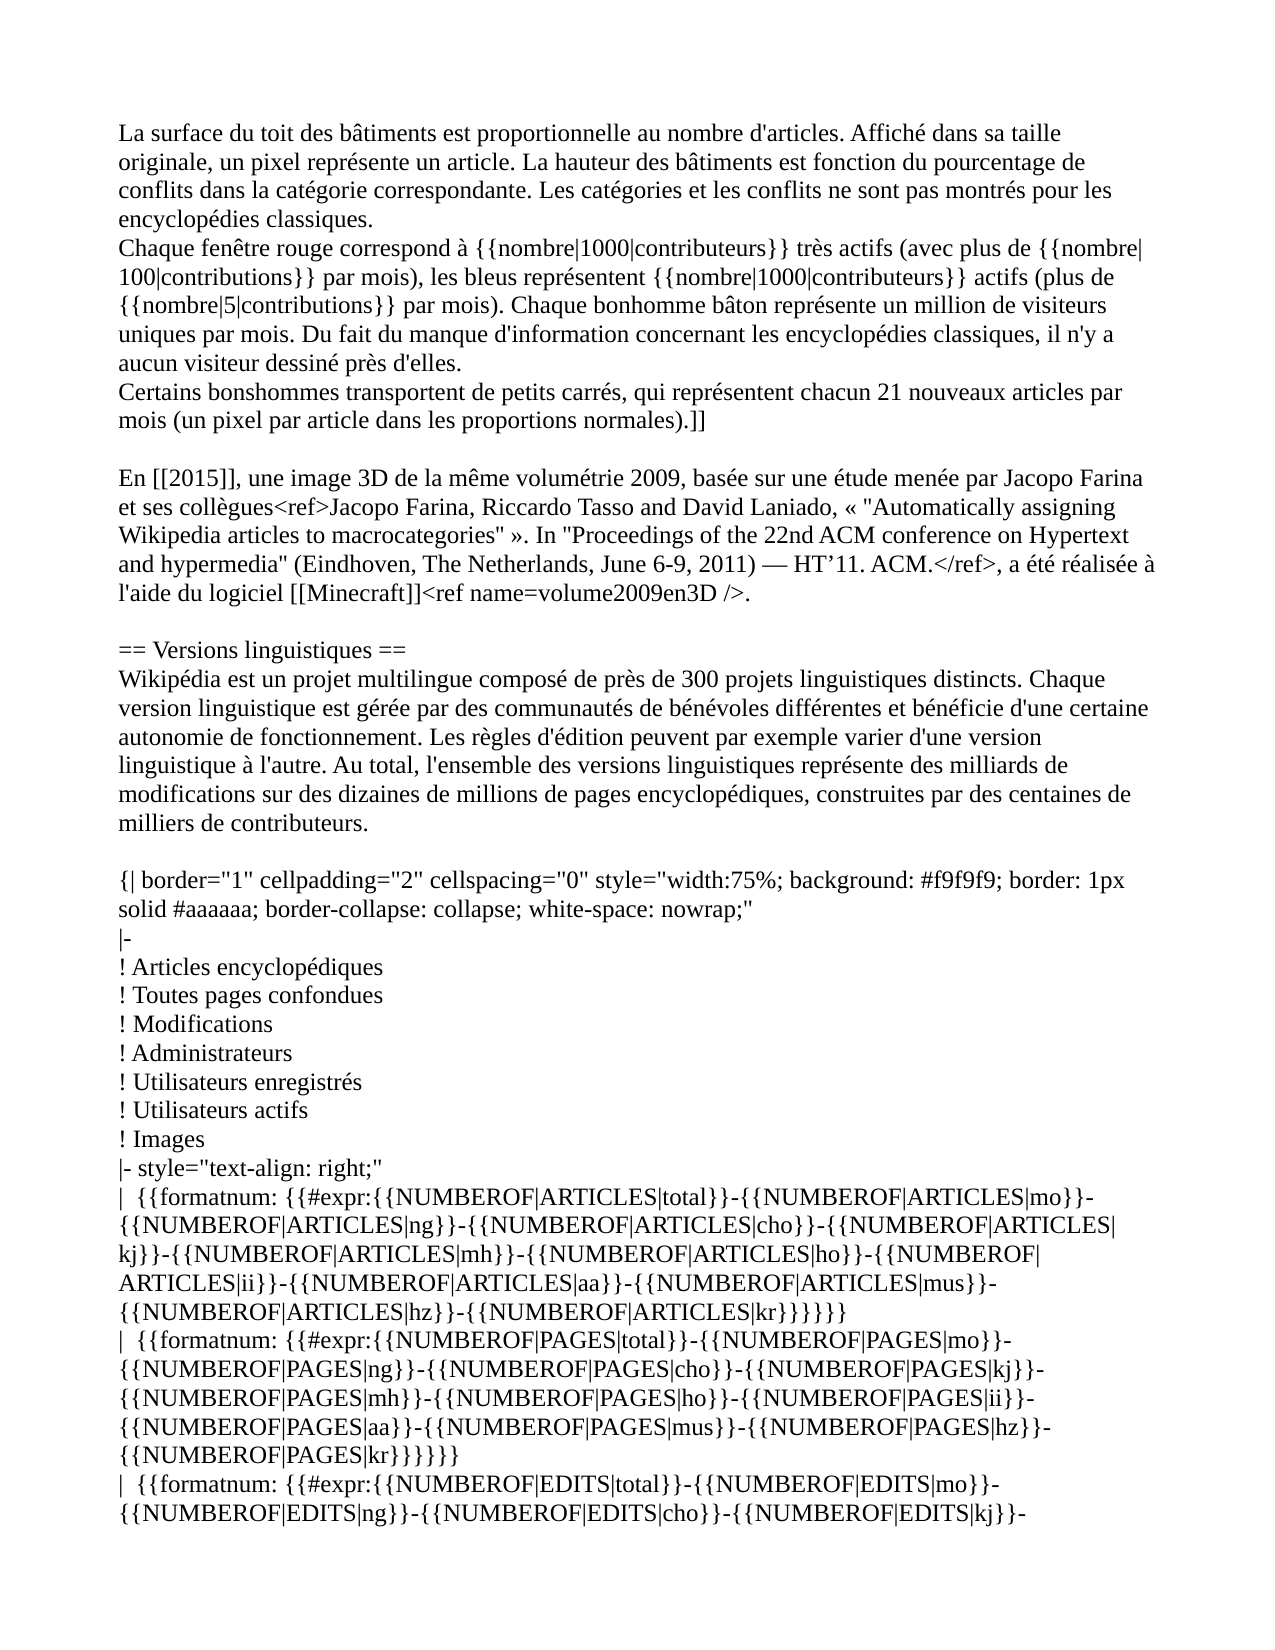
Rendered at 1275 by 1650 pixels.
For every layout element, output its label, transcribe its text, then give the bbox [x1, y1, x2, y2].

text Chaque fenêtre rouge correspond à {{nombre|1000|contributeurs}} très actifs (avec plus de {{nombre|100|contributions}} par mois), les bleus représentent {{nombre|1000|contributeurs}} actifs (plus de {{nombre|5|contributions}} par mois). Chaque bonhomme bâton représente un million de visiteurs uniques par mois. Du fait du manque d'information concernant les encyclopédies classiques, il n'y a aucun visiteur dessiné près d'elles. [118, 233, 1157, 377]
text ! Images [118, 1124, 1157, 1153]
text | {{formatnum: {{#expr:{{NUMBEROF|EDITS|total}}-{{NUMBEROF|EDITS|mo}}-{{NUMBEROF|EDITS|ng}}-{{NUMBEROF|EDITS|cho}}-{{NUMBEROF|EDITS|kj}}- [118, 1469, 1157, 1527]
text == Versions linguistiques == [118, 636, 1157, 664]
text En [[2015]], une image 3D de la même volumétrie 2009, basée sur une étude menée par Jacopo Farina et ses collègues<ref>Jacopo Farina, Riccardo Tasso and David Laniado, « ''Automatically assigning Wikipedia articles to macrocategories'' ». In ''Proceedings of the 22nd ACM conference on Hypertext and hypermedia'' (Eindhoven, The Netherlands, June 6-9, 2011) — HT’11. ACM.</ref>, a été réalisée à l'aide du logiciel [[Minecraft]]<ref name=volume2009en3D />. [118, 463, 1157, 607]
text Certains bonshommes transportent de petits carrés, qui représentent chacun 21 nouveaux articles par mois (un pixel par article dans les proportions normales).]] [118, 377, 1157, 434]
text |- style="text-align: right;" [118, 1153, 1157, 1182]
text | {{formatnum: {{#expr:{{NUMBEROF|ARTICLES|total}}-{{NUMBEROF|ARTICLES|mo}}-{{NUMBEROF|ARTICLES|ng}}-{{NUMBEROF|ARTICLES|cho}}-{{NUMBEROF|ARTICLES|kj}}-{{NUMBEROF|ARTICLES|mh}}-{{NUMBEROF|ARTICLES|ho}}-{{NUMBEROF|ARTICLES|ii}}-{{NUMBEROF|ARTICLES|aa}}-{{NUMBEROF|ARTICLES|mus}}-{{NUMBEROF|ARTICLES|hz}}-{{NUMBEROF|ARTICLES|kr}}}}}} [118, 1182, 1157, 1326]
text ! Utilisateurs enregistrés [118, 1067, 1157, 1096]
text |- [118, 923, 1157, 952]
text ! Utilisateurs actifs [118, 1096, 1157, 1124]
text ! Articles encyclopédiques [118, 952, 1157, 981]
text | {{formatnum: {{#expr:{{NUMBEROF|PAGES|total}}-{{NUMBEROF|PAGES|mo}}-{{NUMBEROF|PAGES|ng}}-{{NUMBEROF|PAGES|cho}}-{{NUMBEROF|PAGES|kj}}-{{NUMBEROF|PAGES|mh}}-{{NUMBEROF|PAGES|ho}}-{{NUMBEROF|PAGES|ii}}-{{NUMBEROF|PAGES|aa}}-{{NUMBEROF|PAGES|mus}}-{{NUMBEROF|PAGES|hz}}-{{NUMBEROF|PAGES|kr}}}}}} [118, 1326, 1157, 1469]
text {| border="1" cellpadding="2" cellspacing="0" style="width:75%; background: #f9f9f9; border: 1px solid #aaaaaa; border-collapse: collapse; white-space: nowrap;" [118, 866, 1157, 923]
text ! Administrateurs [118, 1038, 1157, 1067]
text ! Toutes pages confondues [118, 981, 1157, 1009]
text La surface du toit des bâtiments est proportionnelle au nombre d'articles. Affiché dans sa taille originale, un pixel représente un article. La hauteur des bâtiments est fonction du pourcentage de conflits dans la catégorie correspondante. Les catégories et les conflits ne sont pas montrés pour les encyclopédies classiques. [118, 118, 1157, 233]
text Wikipédia est un projet multilingue composé de près de 300 projets linguistiques distincts. Chaque version linguistique est gérée par des communautés de bénévoles différentes et bénéficie d'une certaine autonomie de fonctionnement. Les règles d'édition peuvent par exemple varier d'une version linguistique à l'autre. Au total, l'ensemble des versions linguistiques représente des milliards de modifications sur des dizaines de millions de pages encyclopédiques, construites par des centaines de milliers de contributeurs. [118, 664, 1157, 837]
text ! Modifications [118, 1009, 1157, 1038]
